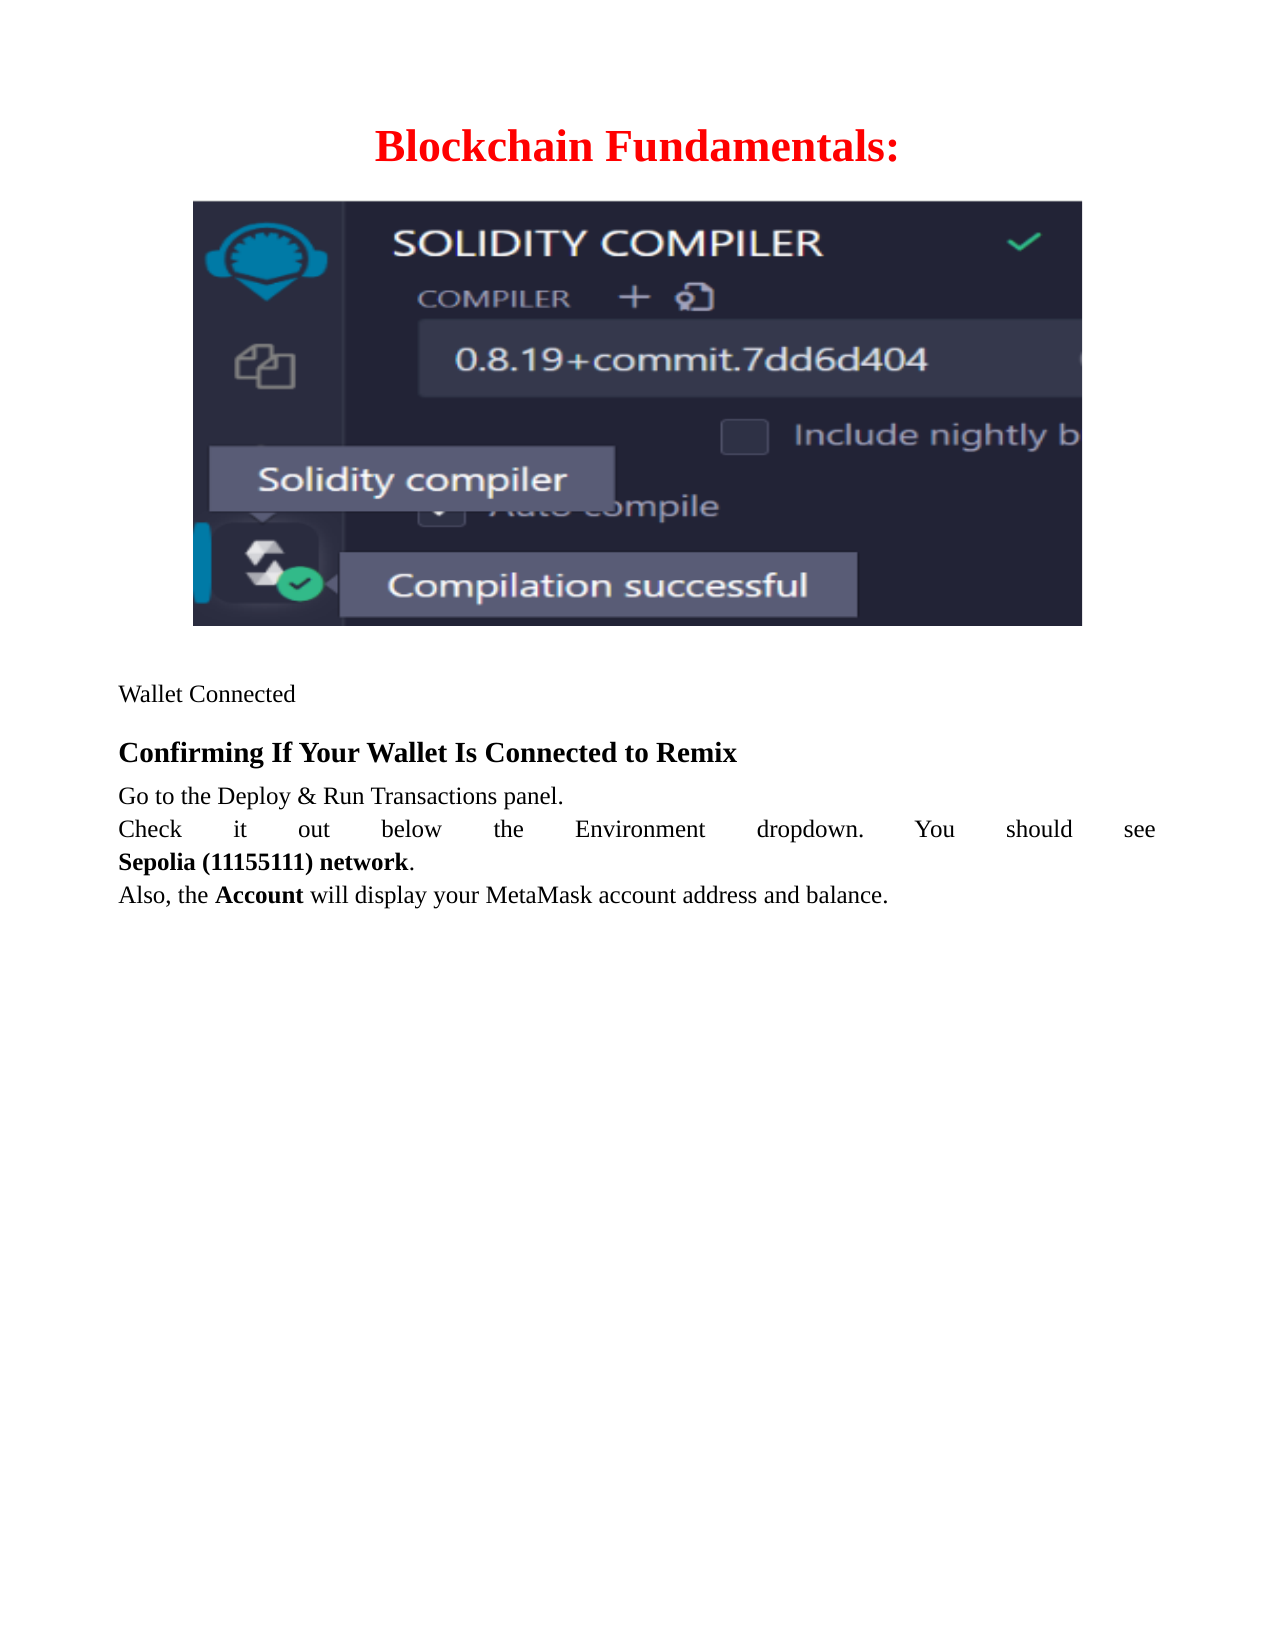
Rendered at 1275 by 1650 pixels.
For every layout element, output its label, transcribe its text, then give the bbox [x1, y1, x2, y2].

subtitle Confirming If Your Wallet Is Connected to Remix [118, 735, 1157, 768]
text Go to the Deploy & Run Transactions panel. [118, 781, 1157, 810]
subtitle Wallet Connected [118, 679, 1157, 708]
text Check it out below the Environment dropdown. You should see Sepolia (11155111) network. [118, 814, 1157, 876]
text Also, the Account will display your MetaMask account address and balance. [118, 880, 1157, 909]
picture [193, 200, 1083, 626]
